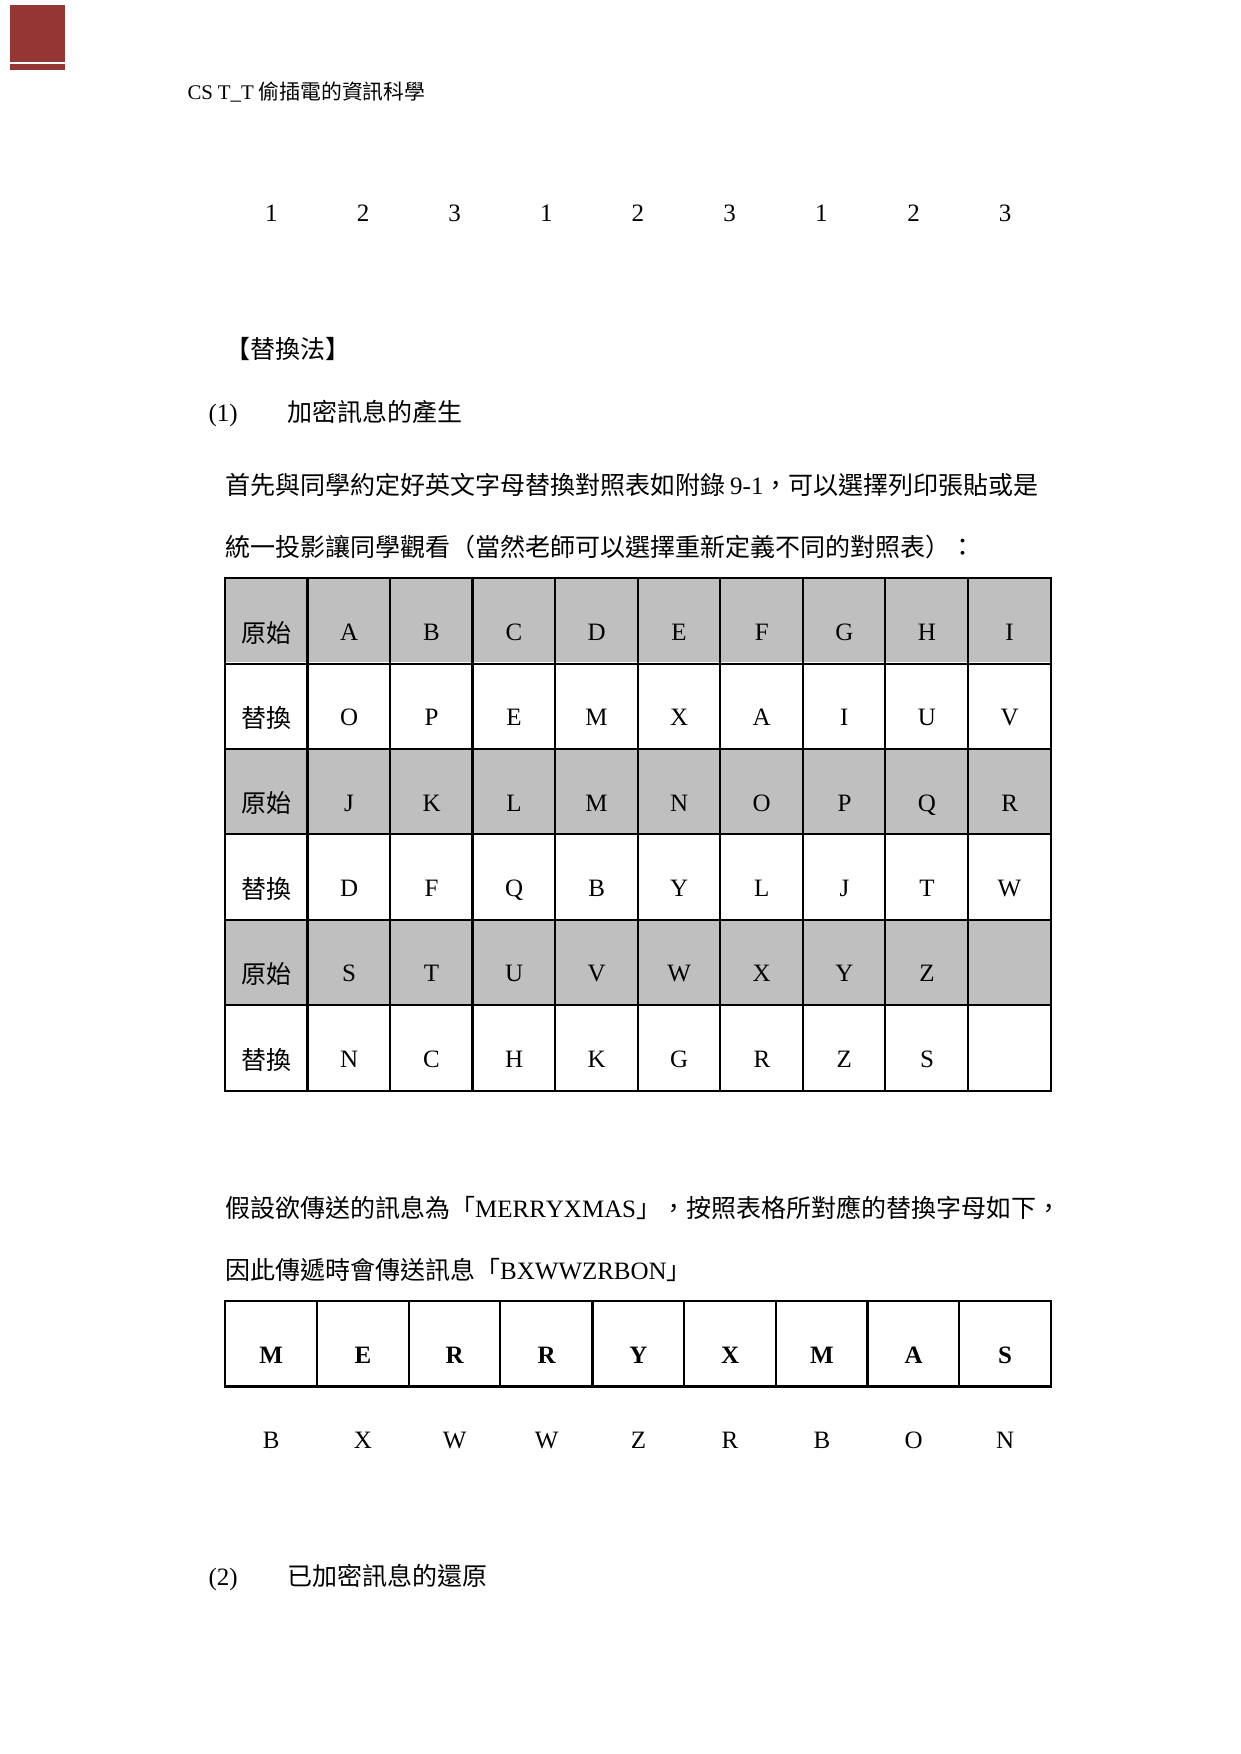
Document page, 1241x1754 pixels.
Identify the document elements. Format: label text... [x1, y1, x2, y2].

table_header R [501, 1302, 591, 1385]
table_cell 2 [867, 158, 959, 244]
table_cell W [969, 835, 1050, 919]
text 【替換法】 [187, 306, 1053, 369]
table_header A [869, 1302, 958, 1385]
table_cell O [309, 665, 389, 748]
table_cell B [225, 1388, 317, 1471]
table_header M [777, 1302, 866, 1385]
table_cell V [556, 921, 637, 1004]
table_cell X [639, 665, 719, 748]
table_cell T [391, 921, 471, 1004]
table_cell L [721, 835, 802, 919]
table_cell M [556, 665, 637, 748]
table_cell R [684, 1388, 776, 1471]
table_cell 1 [500, 158, 592, 244]
table_cell 3 [684, 158, 775, 244]
table_header C [474, 579, 554, 662]
table_cell G [639, 1006, 719, 1089]
table_cell 1 [225, 158, 317, 244]
table_header 原始 [226, 579, 306, 662]
table_cell U [886, 665, 967, 748]
table_cell 3 [959, 158, 1051, 244]
table_cell P [391, 665, 471, 748]
table_cell [969, 921, 1050, 1004]
table_cell X [317, 1388, 408, 1471]
table_cell L [474, 750, 554, 833]
table_cell N [309, 1006, 389, 1089]
table_cell 替換 [226, 835, 306, 919]
table_header S [960, 1302, 1050, 1385]
table_cell O [868, 1388, 959, 1471]
table_cell 2 [592, 158, 683, 244]
table_header R [410, 1302, 499, 1385]
table_cell S [309, 921, 389, 1004]
table_cell S [886, 1006, 967, 1089]
table_header Y [594, 1302, 683, 1385]
table_cell W [500, 1388, 592, 1471]
table_header D [556, 579, 637, 662]
table_cell B [556, 835, 637, 919]
text 假設欲傳送的訊息為「MERRYXMAS」，按照表格所對應的替換字母如下，因此傳遞時會傳送訊息「BXWWZRBON」 [225, 1164, 1053, 1289]
table_cell X [721, 921, 802, 1004]
table_cell Y [639, 835, 719, 919]
table_cell Z [593, 1388, 684, 1471]
table_cell J [804, 835, 884, 919]
table_cell I [804, 665, 884, 748]
table_cell W [639, 921, 719, 1004]
table_cell F [391, 835, 471, 919]
table_cell W [409, 1388, 500, 1471]
table_cell Q [474, 835, 554, 919]
table_cell N [959, 1388, 1051, 1471]
table_cell O [721, 750, 802, 833]
table_cell Z [886, 921, 967, 1004]
table_header E [639, 579, 719, 662]
table_cell U [474, 921, 554, 1004]
table_header B [391, 579, 471, 662]
table_cell E [474, 665, 554, 748]
table_cell C [391, 1006, 471, 1089]
table_cell H [474, 1006, 554, 1089]
list 加密訊息的產生 [237, 369, 1053, 431]
text 首先與同學約定好英文字母替換對照表如附錄9-1，可以選擇列印張貼或是統一投影讓同學觀看（當然老師可以選擇重新定義不同的對照表）： [225, 442, 1053, 567]
table_cell K [391, 750, 471, 833]
table_cell [969, 1006, 1050, 1089]
table_header H [886, 579, 967, 662]
table_cell R [969, 750, 1050, 833]
table_cell R [721, 1006, 802, 1089]
table_cell 原始 [226, 750, 306, 833]
table_cell K [556, 1006, 637, 1089]
table_cell M [556, 750, 637, 833]
table_cell 替換 [226, 1006, 306, 1089]
list 已加密訊息的還原 [237, 1533, 1053, 1596]
table_cell T [886, 835, 967, 919]
table_cell Z [804, 1006, 884, 1089]
table_cell V [969, 665, 1050, 748]
table_header M [226, 1302, 316, 1385]
table_header I [969, 579, 1050, 662]
table_cell 3 [409, 158, 500, 244]
table_cell 2 [317, 158, 408, 244]
table_cell D [309, 835, 389, 919]
table_cell 替換 [226, 665, 306, 748]
table_cell A [721, 665, 802, 748]
table_header E [318, 1302, 408, 1385]
table_header A [309, 579, 389, 662]
table_cell 原始 [226, 921, 306, 1004]
table_header F [721, 579, 802, 662]
table_cell N [639, 750, 719, 833]
table_cell J [309, 750, 389, 833]
table_cell Y [804, 921, 884, 1004]
table_cell P [804, 750, 884, 833]
table_cell 1 [775, 158, 867, 244]
table_header G [804, 579, 884, 662]
table_header X [685, 1302, 775, 1385]
table_cell B [776, 1388, 867, 1471]
table_cell Q [886, 750, 967, 833]
